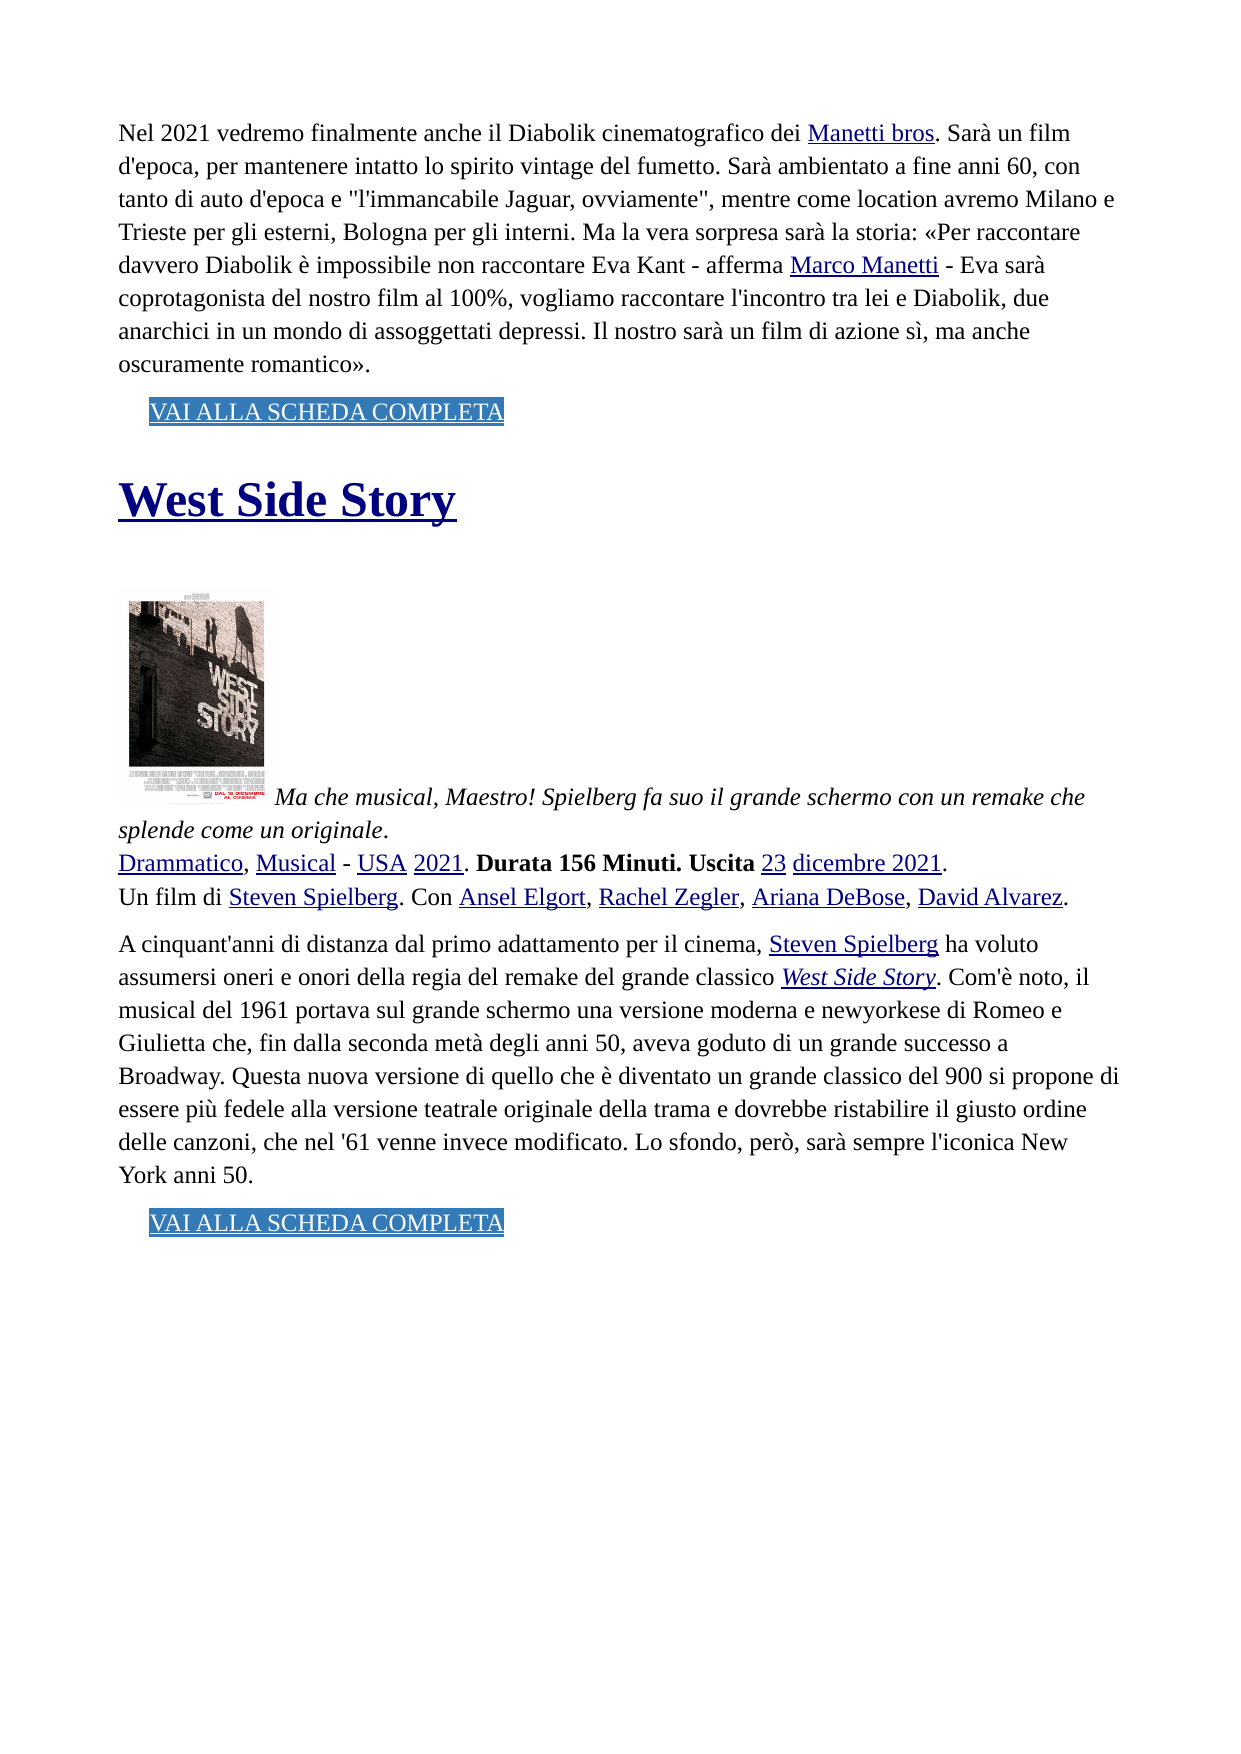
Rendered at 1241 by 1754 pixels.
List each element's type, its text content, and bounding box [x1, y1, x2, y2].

text Nel 2021 vedremo finalmente anche il Diabolik cinematografico dei Manetti bros. Sarà un film d'epoca, per mantenere intatto lo spirito vintage del fumetto. Sarà ambientato a fine anni 60, con tanto di auto d'epoca e "l'immancabile Jaguar, ovviamente", mentre come location avremo Milano e Trieste per gli esterni, Bologna per gli interni. Ma la vera sorpresa sarà la storia: «Per raccontare davvero Diabolik è impossibile non raccontare Eva Kant - afferma Marco Manetti - Eva sarà coprotagonista del nostro film al 100%, vogliamo raccontare l'incontro tra lei e Diabolik, due anarchici in un mondo di assoggettati depressi. Il nostro sarà un film di azione sì, ma anche oscuramente romantico». [118, 118, 1122, 378]
subtitle West Side Story [118, 469, 1122, 527]
text VAI ALLA SCHEDA COMPLETA [149, 1208, 1122, 1237]
text  [118, 539, 1122, 568]
text VAI ALLA SCHEDA COMPLETA [149, 397, 1122, 426]
text A cinquant'anni di distanza dal primo adattamento per il cinema, Steven Spielberg ha voluto assumersi oneri e onori della regia del remake del grande classico West Side Story. Com'è noto, il musical del 1961 portava sul grande schermo una versione moderna e newyorkese di Romeo e Giulietta che, fin dalla seconda metà degli anni 50, aveva goduto di un grande successo a Broadway. Questa nuova versione di quello che è diventato un grande classico del 900 si propone di essere più fedele alla versione teatrale originale della trama e dovrebbe ristabilire il giusto ordine delle canzoni, che nel '61 venne invece modificato. Lo sfondo, però, sarà sempre l'iconica New York anni 50. [118, 929, 1122, 1189]
picture [118, 587, 275, 806]
text Ma che musical, Maestro! Spielberg fa suo il grande schermo con un remake che splende come un originale. Drammatico, Musical - USA 2021. Durata 156 Minuti. Uscita 23 dicembre 2021. Un film di Steven Spielberg. Con Ansel Elgort, Rachel Zegler, Ariana DeBose, David Alvarez. [118, 587, 1122, 910]
